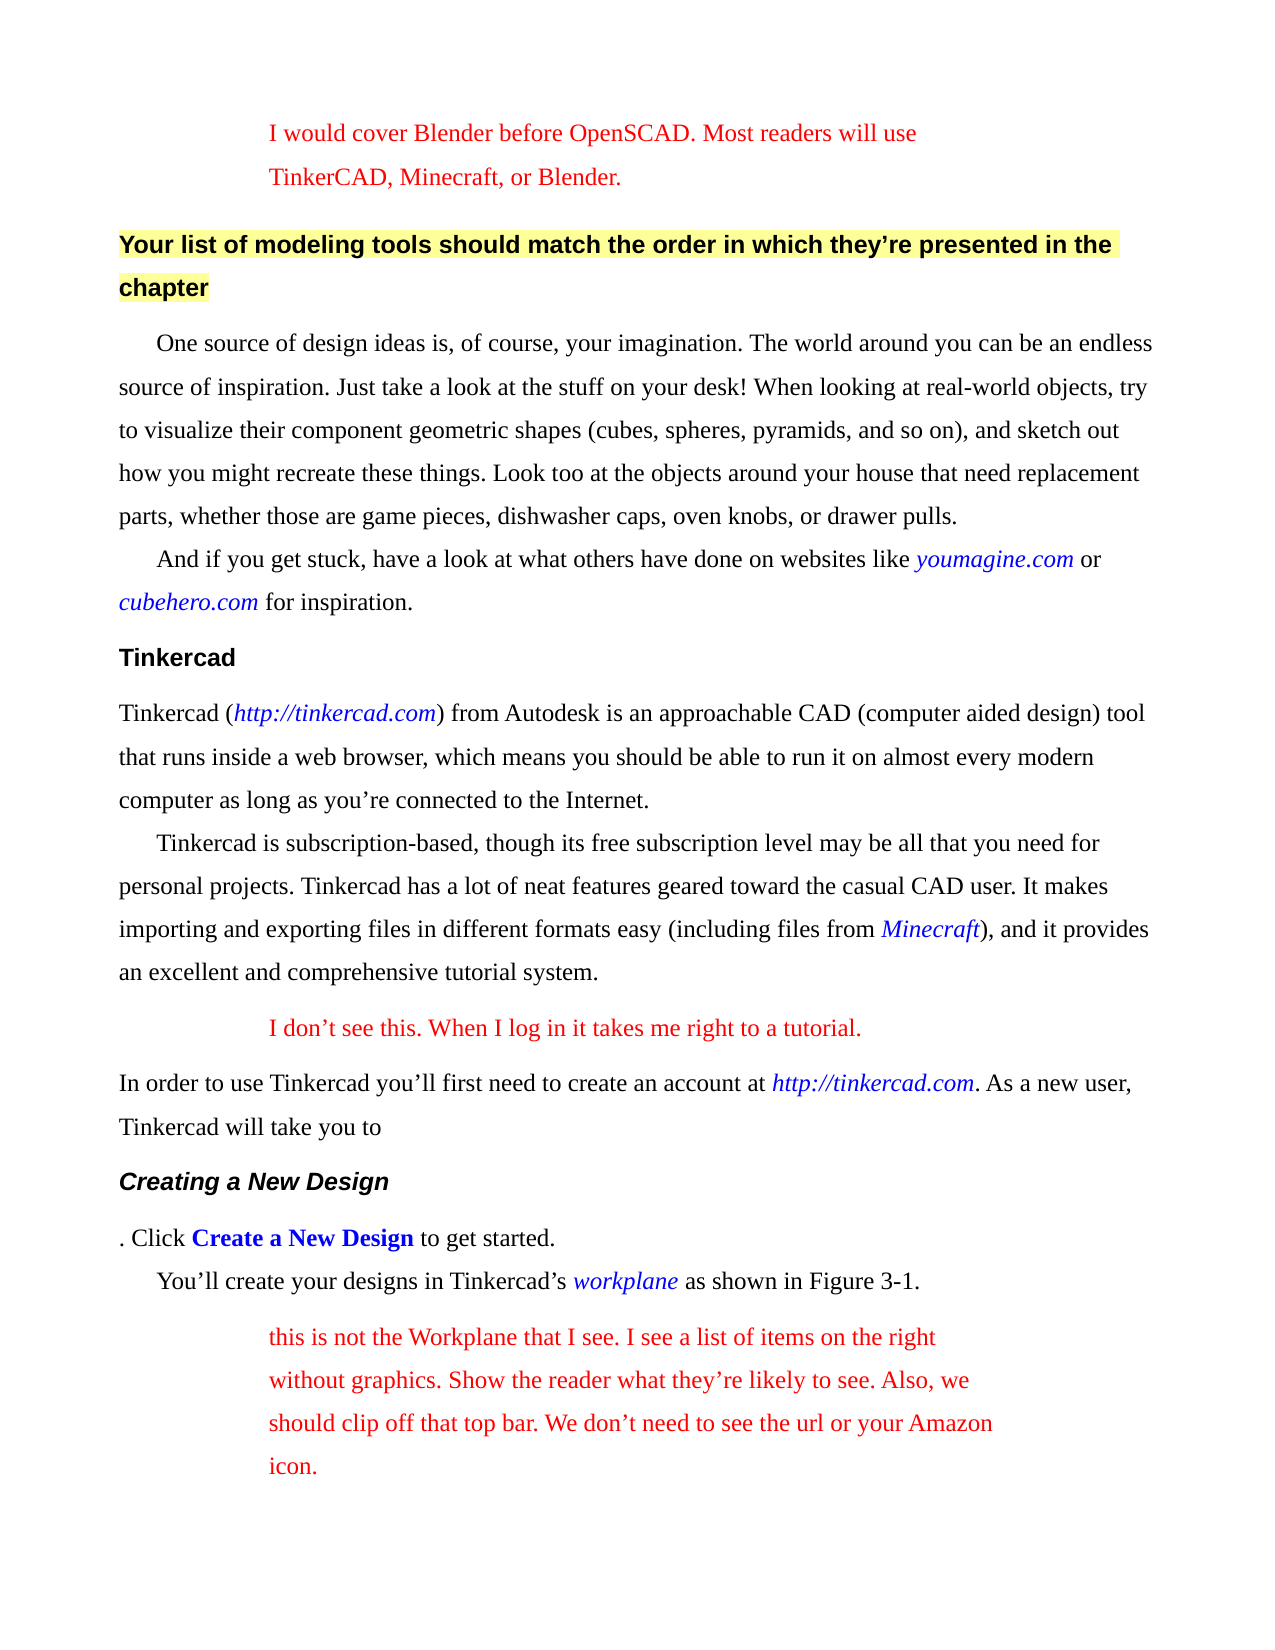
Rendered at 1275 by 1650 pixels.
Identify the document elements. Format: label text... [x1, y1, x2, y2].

text You’ll create your designs in Tinkercad’s workplane as shown in Figure 3-1. [118, 1266, 1156, 1295]
text this is not the Workplane that I see. I see a list of items on the right without graphics. Show the reader what they’re likely to see. Also, we should clip off that top bar. We don’t need to see the url or your Amazon icon. [268, 1322, 1006, 1480]
text I would cover Blender before OpenSCAD. Most readers will use TinkerCAD, Minecraft, or Blender. [268, 118, 1006, 190]
text One source of design ideas is, of course, your imagination. The world around you can be an endless source of inspiration. Just take a look at the stuff on your desk! When looking at real-world objects, try to visualize their component geometric shapes (cubes, spheres, pyramids, and so on), and sketch out how you might recreate these things. Look too at the objects around your house that need replacement parts, whether those are game pieces, dishwasher caps, oven knobs, or drawer pulls. [118, 328, 1156, 530]
text I don’t see this. When I log in it takes me right to a tutorial. [268, 1013, 1006, 1042]
text Tinkercad [118, 643, 1156, 672]
text In order to use Tinkercad you’ll first need to create an account at http://tinkercad.com. As a new user, Tinkercad will take you to [118, 1068, 1156, 1140]
text Tinkercad (http://tinkercad.com) from Autodesk is an approachable CAD (computer aided design) tool that runs inside a web browser, which means you should be able to run it on almost every modern computer as long as you’re connected to the Internet. [118, 698, 1156, 813]
text Tinkercad is subscription-based, though its free subscription level may be all that you need for personal projects. Tinkercad has a lot of neat features geared toward the casual CAD user. It makes importing and exporting files in different formats easy (including files from Minecraft), and it provides an excellent and comprehensive tutorial system. [118, 828, 1156, 986]
text Creating a New Design [118, 1167, 1156, 1196]
text And if you get stuck, have a look at what others have done on websites like youmagine.com or cubehero.com for inspiration. [118, 544, 1156, 616]
text . Click Create a New Design to get started. [118, 1223, 1156, 1252]
